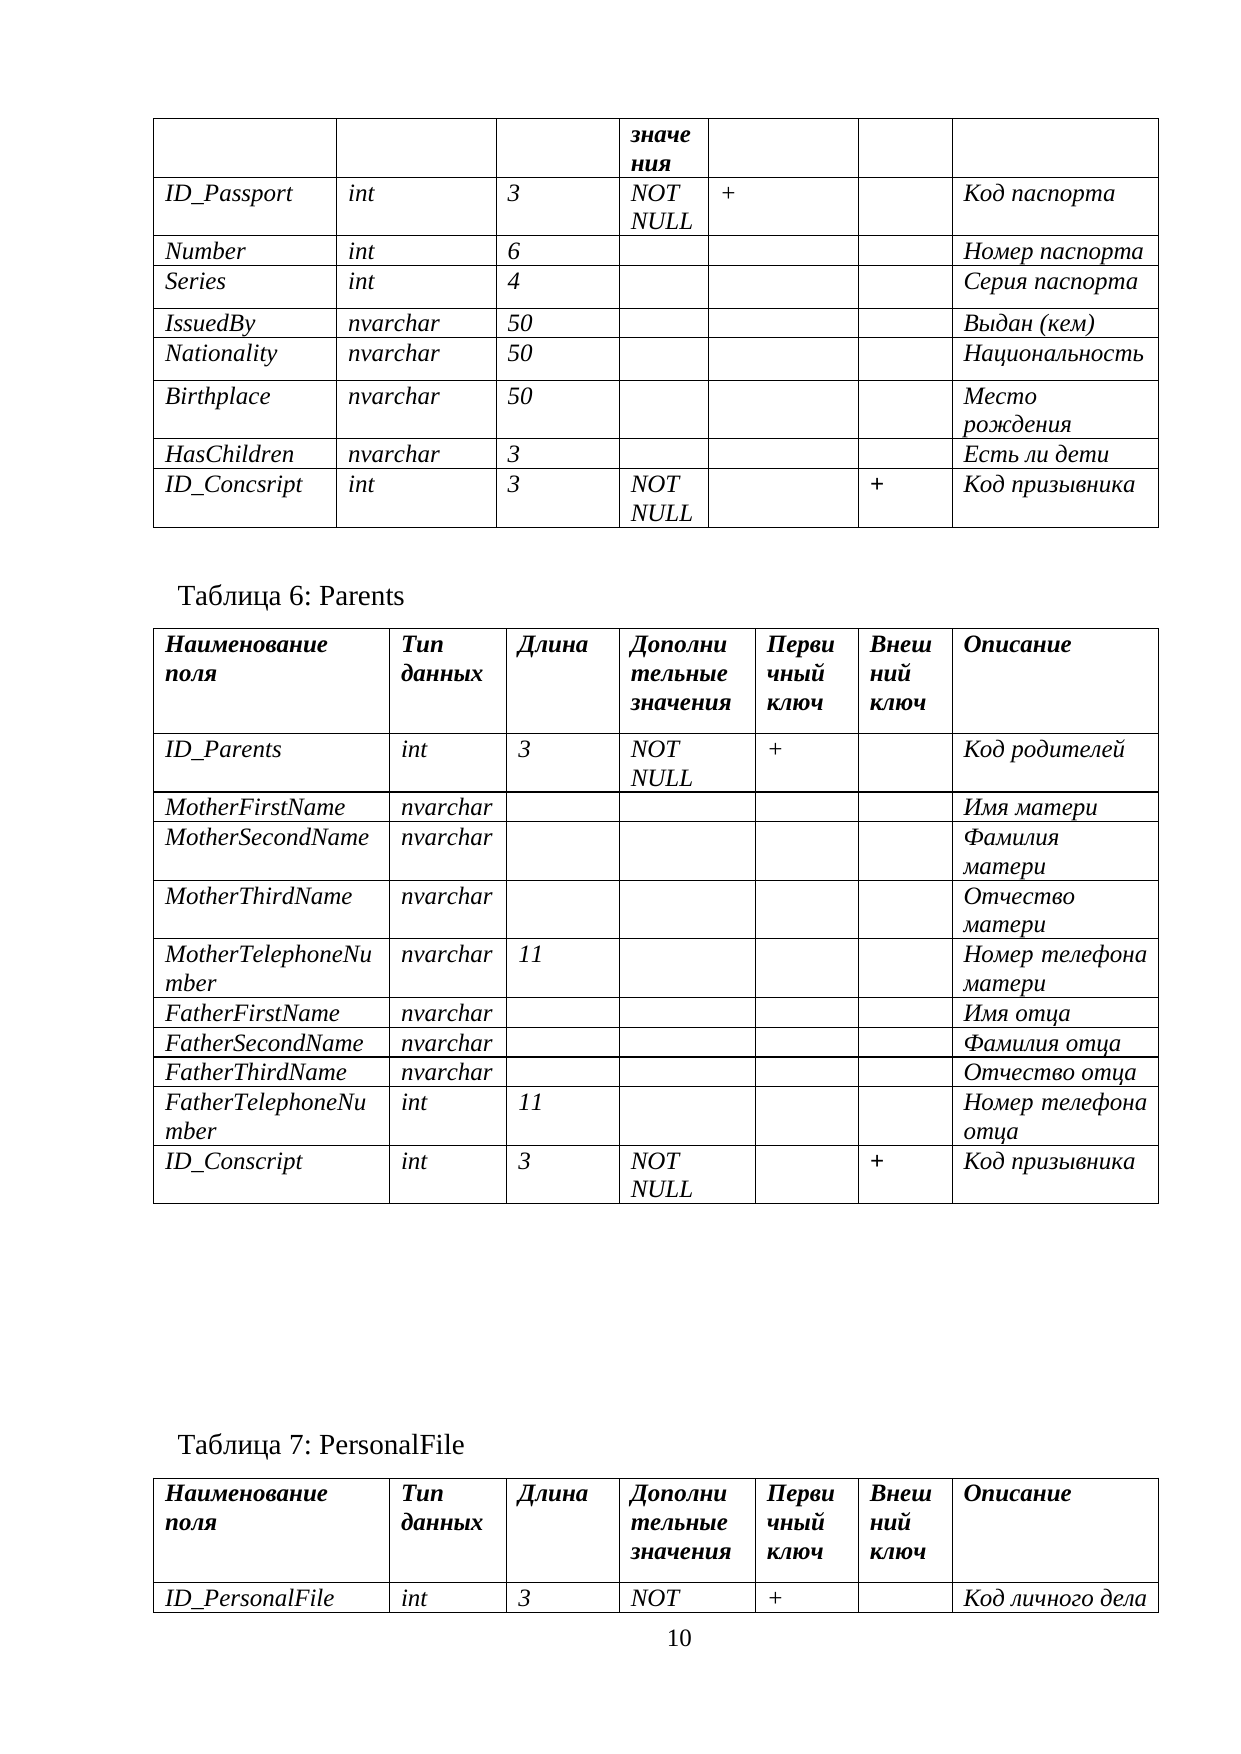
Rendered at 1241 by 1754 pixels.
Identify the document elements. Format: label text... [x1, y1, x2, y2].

table_cell [859, 178, 952, 235]
table_cell [859, 1583, 952, 1612]
table_cell FatherSecondName [154, 1028, 389, 1056]
table_cell nvarchar [390, 939, 506, 997]
table_header значения [620, 119, 708, 177]
table_cell Код личного дела [953, 1583, 1158, 1612]
table_cell FatherFirstName [154, 998, 389, 1027]
table_cell [709, 469, 858, 527]
table_cell + [859, 1146, 952, 1203]
table_cell MotherTelephoneNumber [154, 939, 389, 997]
table_cell [620, 1087, 755, 1145]
table_cell Отчество матери [953, 881, 1158, 938]
table_cell [859, 236, 952, 265]
table_cell Имя отца [953, 998, 1158, 1027]
table_cell ID_Parents [154, 734, 389, 791]
table_cell nvarchar [337, 309, 496, 337]
table_cell Фамилия отца [953, 1028, 1158, 1056]
table_header Длина [507, 1479, 619, 1582]
table_cell nvarchar [390, 998, 506, 1027]
table_cell Серия паспорта [953, 266, 1158, 307]
table_cell int [390, 1087, 506, 1145]
table_cell [507, 881, 619, 938]
table_cell [859, 998, 952, 1027]
table_cell [507, 822, 619, 880]
table_cell [756, 881, 858, 938]
table_cell Birthplace [154, 381, 336, 438]
table_cell NOT NULL [620, 734, 755, 791]
table_cell [859, 309, 952, 337]
table_cell [620, 309, 708, 337]
table_cell int [337, 469, 496, 527]
table_cell nvarchar [337, 439, 496, 468]
table_header Длина [507, 629, 619, 733]
table_header Дополнительные значения [620, 629, 755, 733]
table_header Внешний ключ [859, 629, 952, 733]
table_header [953, 119, 1158, 177]
table_cell 3 [507, 1146, 619, 1203]
table_cell [507, 1058, 619, 1086]
table_cell [859, 266, 952, 307]
table_cell int [390, 734, 506, 791]
table_cell [620, 236, 708, 265]
table_cell 4 [497, 266, 619, 307]
table_cell ID_PersonalFile [154, 1583, 389, 1612]
table_header [709, 119, 858, 177]
table_cell [507, 793, 619, 821]
table_cell NOT NULL [620, 1146, 755, 1203]
table_cell Код призывника [953, 1146, 1158, 1203]
table_cell nvarchar [390, 822, 506, 880]
table_header Описание [953, 629, 1158, 733]
table_cell Номер телефона отца [953, 1087, 1158, 1145]
table_cell 50 [497, 309, 619, 337]
table_cell [709, 309, 858, 337]
table_cell 11 [507, 939, 619, 997]
table_cell [859, 1087, 952, 1145]
table_cell 6 [497, 236, 619, 265]
table_cell nvarchar [390, 1058, 506, 1086]
table_cell MotherSecondName [154, 822, 389, 880]
table_cell [756, 822, 858, 880]
table_cell [859, 381, 952, 438]
table_cell 50 [497, 381, 619, 438]
table_cell Отчество отца [953, 1058, 1158, 1086]
table_cell MotherThirdName [154, 881, 389, 938]
table_cell [859, 439, 952, 468]
table_cell nvarchar [337, 338, 496, 380]
table_cell int [337, 236, 496, 265]
table_cell [507, 1028, 619, 1056]
table_cell [620, 338, 708, 380]
table_cell [620, 381, 708, 438]
table_cell NOT NULL [620, 469, 708, 527]
table_cell 50 [497, 338, 619, 380]
table_cell Number [154, 236, 336, 265]
table_cell nvarchar [390, 1028, 506, 1056]
table_header Дополнительные значения [620, 1479, 755, 1582]
table_cell int [390, 1146, 506, 1203]
table_cell int [390, 1583, 506, 1612]
table_cell [859, 1028, 952, 1056]
table_cell 3 [507, 1583, 619, 1612]
table_cell [756, 793, 858, 821]
table_cell 3 [497, 469, 619, 527]
table_cell [620, 1028, 755, 1056]
table_cell Nationality [154, 338, 336, 380]
table_header Первичный ключ [756, 629, 858, 733]
table_cell + [756, 1583, 858, 1612]
table_header Тип данных [390, 629, 506, 733]
table_cell 11 [507, 1087, 619, 1145]
table_cell Имя матери [953, 793, 1158, 821]
table_cell [859, 793, 952, 821]
table_cell Series [154, 266, 336, 307]
table_cell HasChildren [154, 439, 336, 468]
table_cell int [337, 266, 496, 307]
table_cell [756, 1058, 858, 1086]
table_cell [756, 1087, 858, 1145]
table_cell FatherThirdName [154, 1058, 389, 1086]
table_cell Код паспорта [953, 178, 1158, 235]
table_header [337, 119, 496, 177]
table_cell Код родителей [953, 734, 1158, 791]
table_cell [620, 439, 708, 468]
table_cell + [709, 178, 858, 235]
table_cell 3 [507, 734, 619, 791]
text Таблица 7: PersonalFile [177, 1427, 1181, 1461]
table_cell Национальность [953, 338, 1158, 380]
table_cell [709, 439, 858, 468]
table_cell [620, 793, 755, 821]
table_cell Номер паспорта [953, 236, 1158, 265]
table_cell + [859, 469, 952, 527]
table_cell [620, 881, 755, 938]
table_cell Выдан (кем) [953, 309, 1158, 337]
table_cell Есть ли дети [953, 439, 1158, 468]
table_cell MotherFirstName [154, 793, 389, 821]
table_cell [620, 1058, 755, 1086]
table_cell [859, 1058, 952, 1086]
table_cell 3 [497, 439, 619, 468]
table_cell [709, 266, 858, 307]
text Таблица 6: Parents [177, 578, 1181, 611]
table_cell [709, 236, 858, 265]
table_cell [620, 266, 708, 307]
table_cell Фамилия матери [953, 822, 1158, 880]
table_cell [859, 939, 952, 997]
table_cell NOT NULL [620, 178, 708, 235]
table_cell ID_Passport [154, 178, 336, 235]
table_cell + [756, 734, 858, 791]
table_header [497, 119, 619, 177]
table_header Внешний ключ [859, 1479, 952, 1582]
table_cell nvarchar [390, 793, 506, 821]
table_cell nvarchar [337, 381, 496, 438]
table_cell Код призывника [953, 469, 1158, 527]
table_header Описание [953, 1479, 1158, 1582]
table_cell [756, 1028, 858, 1056]
table_cell [859, 734, 952, 791]
table_header Наименование поля [154, 1479, 389, 1582]
table_cell FatherTelephoneNumber [154, 1087, 389, 1145]
table_cell [620, 998, 755, 1027]
table_cell [859, 881, 952, 938]
table_cell [756, 998, 858, 1027]
table_cell [507, 998, 619, 1027]
table_cell [756, 939, 858, 997]
table_cell nvarchar [390, 881, 506, 938]
table_cell [859, 338, 952, 380]
table_cell NOT [620, 1583, 755, 1612]
table_cell Номер телефона матери [953, 939, 1158, 997]
table_cell 3 [497, 178, 619, 235]
table_cell Место рождения [953, 381, 1158, 438]
table_cell [756, 1146, 858, 1203]
table_cell [620, 939, 755, 997]
table_cell IssuedBy [154, 309, 336, 337]
table_cell int [337, 178, 496, 235]
table_cell [709, 338, 858, 380]
table_cell [709, 381, 858, 438]
table_header [859, 119, 952, 177]
table_header [154, 119, 336, 177]
table_cell [620, 822, 755, 880]
table_cell [859, 822, 952, 880]
table_header Первичный ключ [756, 1479, 858, 1582]
table_cell ID_Concsript [154, 469, 336, 527]
table_cell ID_Conscript [154, 1146, 389, 1203]
table_header Тип данных [390, 1479, 506, 1582]
table_header Наименование поля [154, 629, 389, 733]
